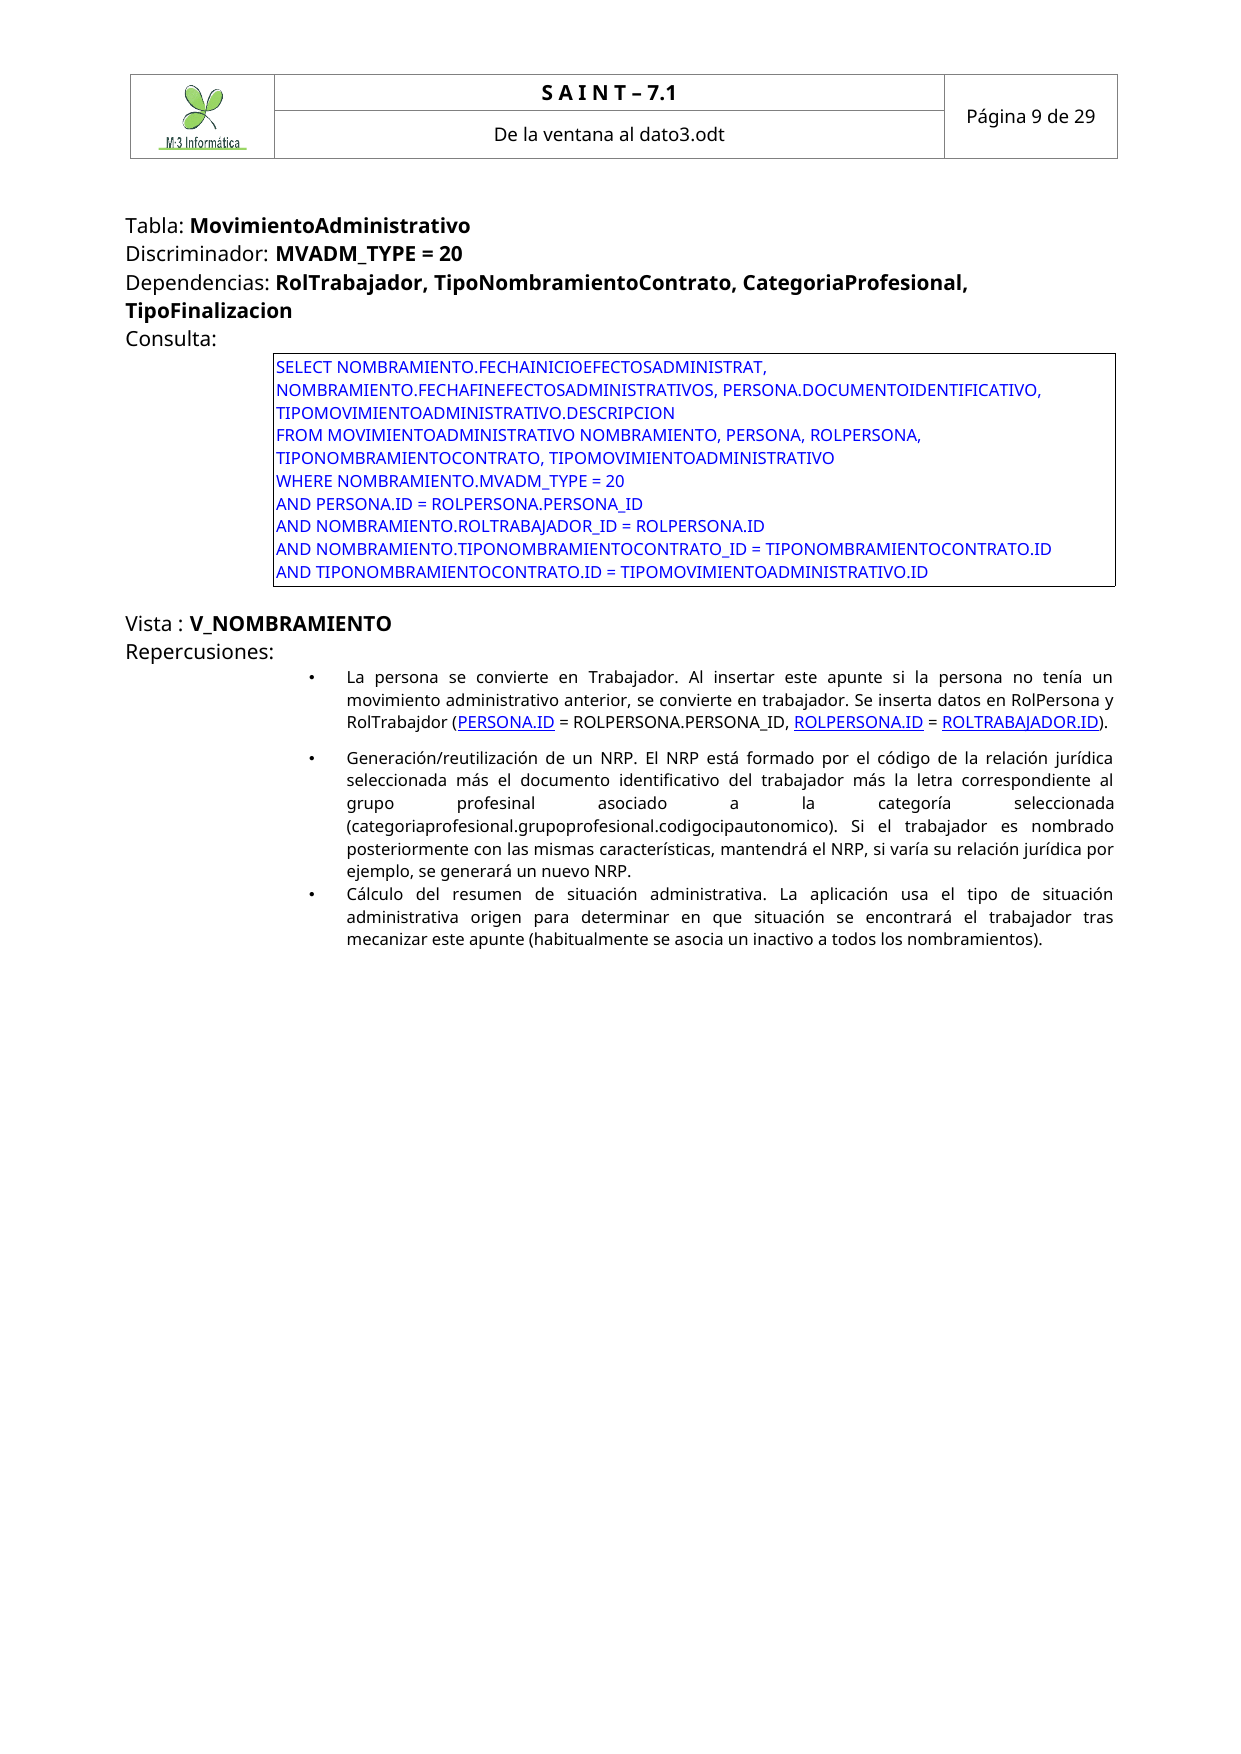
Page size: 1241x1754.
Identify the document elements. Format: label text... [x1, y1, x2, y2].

text WHERE NOMBRAMIENTO.MVADM_TYPE = 20 [274, 466, 1115, 489]
text Consulta: [125, 324, 1115, 353]
list La persona se convierte en Trabajador. Al insertar este apunte si la persona no tenía un movimiento administrativo anterior, se convierte en trabajador. Se inserta datos en RolPersona y RolTrabajdor (PERSONA.ID = ROLPERSONA.PERSONA_ID, ROLPERSONA.ID = ROLTRABAJADOR.ID). [309, 666, 1115, 734]
picture [158, 83, 247, 150]
text SELECT NOMBRAMIENTO.FECHAINICIOEFECTOSADMINISTRAT, NOMBRAMIENTO.FECHAFINEFECTOSADMINISTRATIVOS, PERSONA.DOCUMENTOIDENTIFICATIVO, TIPOMOVIMIENTOADMINISTRATIVO.DESCRIPCION [274, 354, 1115, 421]
list Cálculo del resumen de situación administrativa. La aplicación usa el tipo de situación administrativa origen para determinar en que situación se encontrará el trabajador tras mecanizar este apunte (habitualmente se asocia un inactivo a todos los nombramientos). [309, 882, 1115, 951]
text AND TIPONOMBRAMIENTOCONTRATO.ID = TIPOMOVIMIENTOADMINISTRATIVO.ID [274, 557, 1115, 586]
list Generación/reutilización de un NRP. El NRP está formado por el código de la relación jurídica seleccionada más el documento identificativo del trabajador más la letra correspondiente al grupo profesinal asociado a la categoría seleccionada (categoriaprofesional.grupoprofesional.codigocipautonomico). Si el trabajador es nombrado posteriormente con las mismas características, mantendrá el NRP, si varía su relación jurídica por ejemplo, se generará un nuevo NRP. [309, 746, 1115, 882]
text Tabla: MovimientoAdministrativo [125, 211, 1115, 239]
text Repercusiones: [125, 637, 1115, 666]
text FROM MOVIMIENTOADMINISTRATIVO NOMBRAMIENTO, PERSONA, ROLPERSONA, TIPONOMBRAMIENTOCONTRATO, TIPOMOVIMIENTOADMINISTRATIVO [274, 421, 1115, 466]
text AND NOMBRAMIENTO.ROLTRABAJADOR_ID = ROLPERSONA.ID [274, 512, 1115, 534]
text Vista : V_NOMBRAMIENTO [125, 609, 1115, 637]
text AND PERSONA.ID = ROLPERSONA.PERSONA_ID [274, 489, 1115, 512]
text AND NOMBRAMIENTO.TIPONOMBRAMIENTOCONTRATO_ID = TIPONOMBRAMIENTOCONTRATO.ID [274, 534, 1115, 557]
text Dependencias: RolTrabajador, TipoNombramientoContrato, CategoriaProfesional, TipoFinalizacion [125, 268, 1115, 324]
text Discriminador: MVADM_TYPE = 20 [125, 239, 1115, 268]
